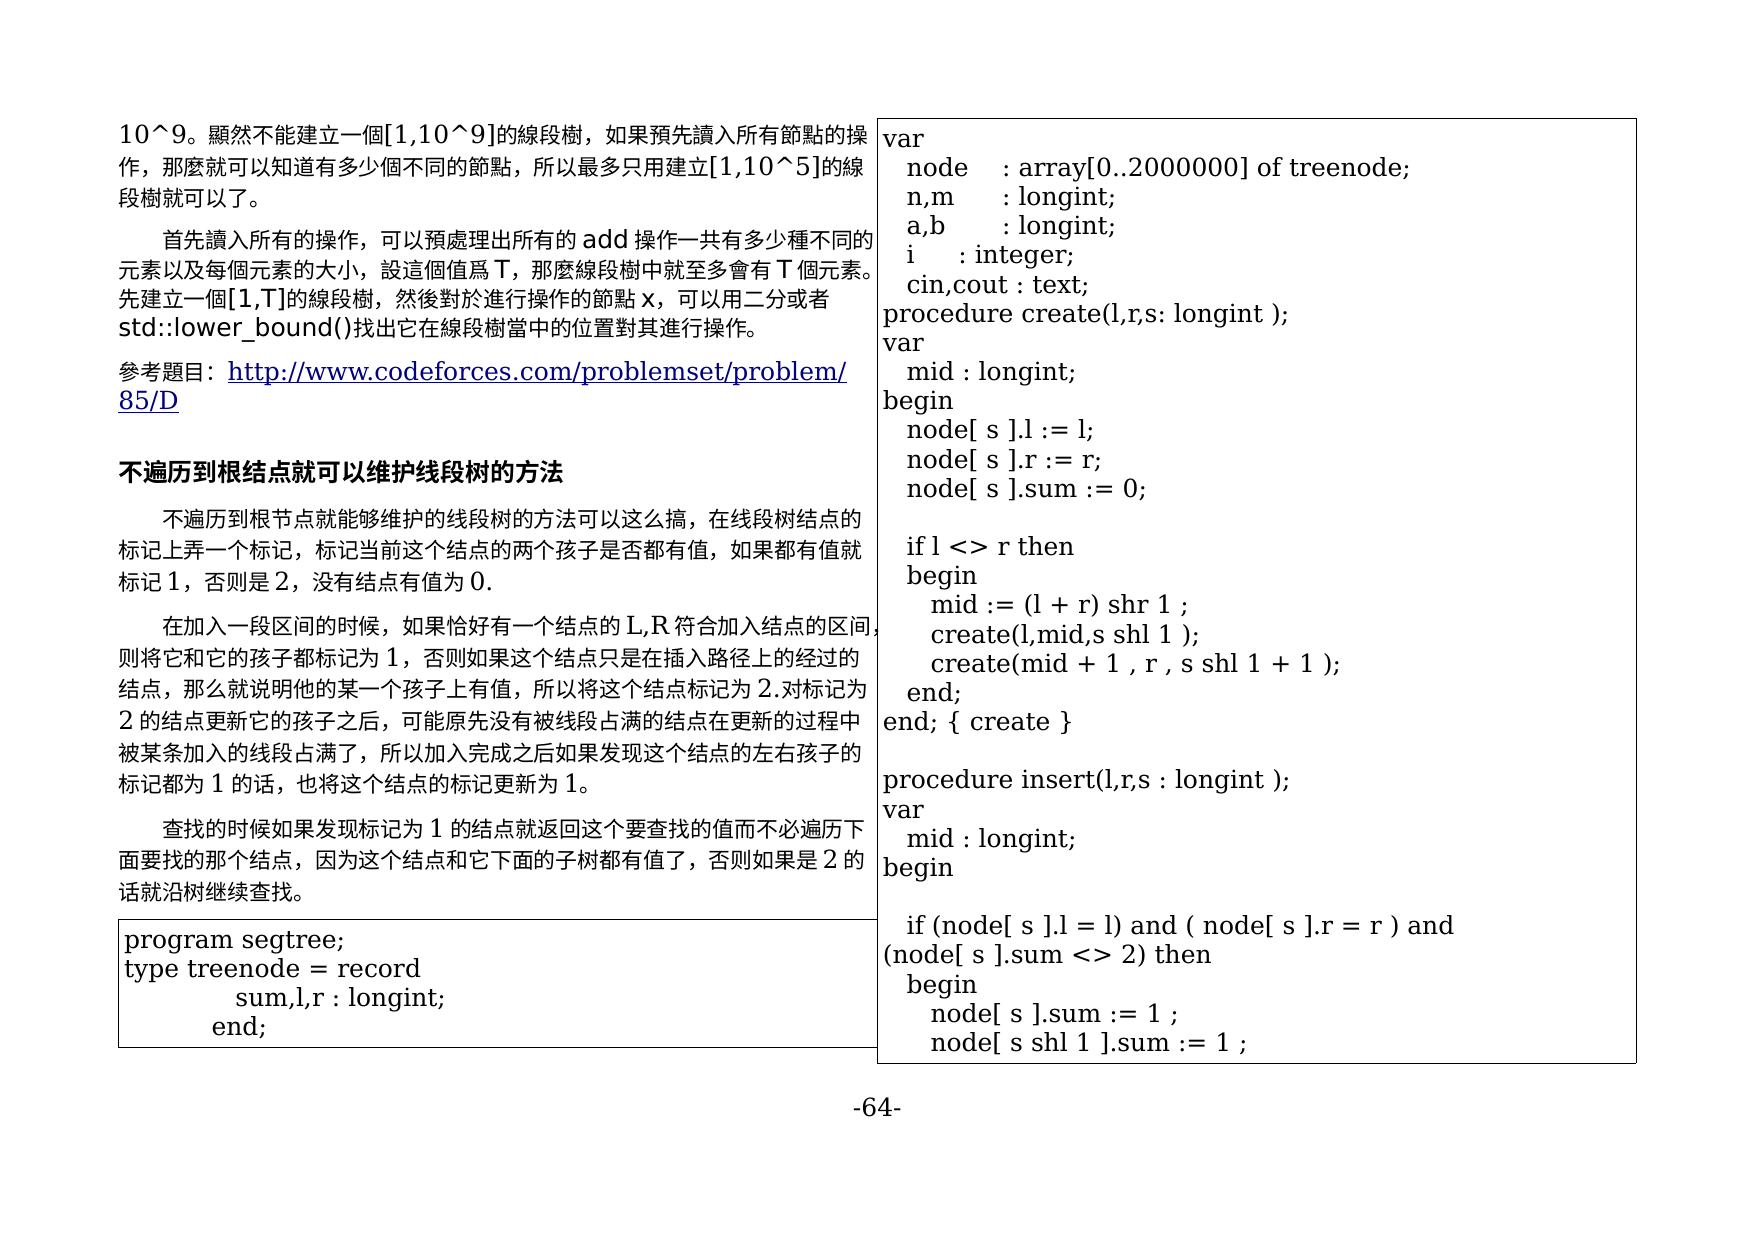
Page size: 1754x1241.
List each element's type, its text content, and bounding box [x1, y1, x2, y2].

text 不遍历到根节点就能够维护的线段树的方法可以这么搞，在线段树结点的标记上弄一个标记，标记当前这个结点的两个孩子是否都有值，如果都有值就标记1，否则是2，没有结点有值为0. [118, 502, 877, 597]
subtitle 不遍历到根结点就可以维护线段树的方法 [118, 453, 877, 489]
text 查找的时候如果发现标记为1的结点就返回这个要查找的值而不必遍历下面要找的那个结点，因为这个结点和它下面的子树都有值了，否则如果是2的话就沿树继续查找。 [118, 812, 877, 907]
text 在加入一段区间的时候，如果恰好有一个结点的L,R符合加入结点的区间，则将它和它的孩子都标记为1，否则如果这个结点只是在插入路径上的经过的结点，那么就说明他的某一个孩子上有值，所以将这个结点标记为2.对标记为2的结点更新它的孩子之后，可能原先没有被线段占满的结点在更新的过程中被某条加入的线段占满了，所以加入完成之后如果发现这个结点的左右孩子的标记都为1的话，也将这个结点的标记更新为1。 [118, 609, 877, 799]
text 10^9。顯然不能建立一個[1,10^9]的線段樹，如果預先讀入所有節點的操作，那麼就可以知道有多少個不同的節點，所以最多只用建立[1,10^5]的線段樹就可以了。 [118, 118, 877, 213]
table_header program segtree; type treenode = record sum,l,r : longint; end; var node : array[0..2000000] of treenode; n,m : longint; a,b : longint; i : integer; cin,cout : text; procedure create(l,r,s: longint ); var mid : longint; begin node[ s ].l := l; node[ s ].r := r; node[ s ].sum := 0; if l <> r then begin mid := (l + r) shr 1 ; create(l,mid,s shl 1 ); create(mid + 1 , r , s shl 1 + 1 ); end; end; { create } procedure insert(l,r,s : longint ); var mid : longint; begin if (node[ s ].l = l) and ( node[ s ].r = r ) and (node[ s ].sum <> 2) then begin node[ s ].sum := 1 ; node[ s shl 1 ].sum := 1 ; node[ s shl 1 or 1 ].sum := 1 ; end else node[ s ].sum := 2; if node[ s ].l = node[ s ].r then exit; mid := (node[ s ].l + node[ s ].r) shr 1; if mid >= r then insert( l , r , s shl 1 ) else if mid < l then insert( l , r , s shl 1 or 1 ) else begin insert( l , mid , s shl 1 ); insert( mid + 1 , r , s shl 1 or 1 ); end; if node[ s shl 1 ].sum = node[ s shl 1 or 1 ].sum then node[ s ].sum := node[ s shl 1 ].sum; end; { insert } function find(l,r,s : longint ):longint; var mid : longint; begin {writeln(l,' ',r,' ',s);} if ( node[ s ].l = l ) and ( node[ s ].r = r ) and ( node[ s ].sum <> 2 )then begin if node[ s ].sum = 1 then exit( r - l + 1 ) else exit( 0 ); end; if node[ s ].l = node[ s ].r then exit( 0 ) else begin mid := (node[ s ].l + node[ s ].r) shr 1 ; if mid >= r then exit(find( l , r , s shl 1 )) else if mid < l then exit(find( l , r , s shl 1 + 1 )) else exit(find( l , mid , s shl 1 ) + find( mid + 1 , r , s shl 1 + 1 )) end; end; begin assign(cin,'test.in'); assign(cout,'out2.ans'); reset(cin); rewrite(cout); while not eof do begin readln(n,m); create( 1 , n , 1 ); for i := 1 to m do begin readln(cin,a,b); writeln(cout,find(a,b,1)); insert(a,b,1); end; writeln(cout); end; end. [878, 119, 1636, 1063]
text 參考題目：http://www.codeforces.com/problemset/problem/85/D [118, 355, 877, 416]
text 首先讀入所有的操作，可以預處理出所有的add操作一共有多少種不同的元素以及每個元素的大小，設這個值爲T，那麼線段樹中就至多會有T個元素。先建立一個[1,T]的線段樹，然後對於進行操作的節點x，可以用二分或者std::lower_bound()找出它在線段樹當中的位置對其進行操作。 [118, 226, 877, 342]
table_header program segtree; type treenode = record sum,l,r : longint; end; var node : array[0..2000000] of treenode; n,m : longint; a,b : longint; i : integer; cin,cout : text; procedure create(l,r,s: longint ); var mid : longint; begin node[ s ].l := l; node[ s ].r := r; node[ s ].sum := 0; if l <> r then begin mid := (l + r) shr 1 ; create(l,mid,s shl 1 ); create(mid + 1 , r , s shl 1 + 1 ); end; end; { create } procedure insert(l,r,s : longint ); var mid : longint; begin if (node[ s ].l = l) and ( node[ s ].r = r ) and (node[ s ].sum <> 2) then begin node[ s ].sum := 1 ; node[ s shl 1 ].sum := 1 ; node[ s shl 1 or 1 ].sum := 1 ; end else node[ s ].sum := 2; if node[ s ].l = node[ s ].r then exit; mid := (node[ s ].l + node[ s ].r) shr 1; if mid >= r then insert( l , r , s shl 1 ) else if mid < l then insert( l , r , s shl 1 or 1 ) else begin insert( l , mid , s shl 1 ); insert( mid + 1 , r , s shl 1 or 1 ); end; if node[ s shl 1 ].sum = node[ s shl 1 or 1 ].sum then node[ s ].sum := node[ s shl 1 ].sum; end; { insert } function find(l,r,s : longint ):longint; var mid : longint; begin {writeln(l,' ',r,' ',s);} if ( node[ s ].l = l ) and ( node[ s ].r = r ) and ( node[ s ].sum <> 2 )then begin if node[ s ].sum = 1 then exit( r - l + 1 ) else exit( 0 ); end; if node[ s ].l = node[ s ].r then exit( 0 ) else begin mid := (node[ s ].l + node[ s ].r) shr 1 ; if mid >= r then exit(find( l , r , s shl 1 )) else if mid < l then exit(find( l , r , s shl 1 + 1 )) else exit(find( l , mid , s shl 1 ) + find( mid + 1 , r , s shl 1 + 1 )) end; end; begin assign(cin,'test.in'); assign(cout,'out2.ans'); reset(cin); rewrite(cout); while not eof do begin readln(n,m); create( 1 , n , 1 ); for i := 1 to m do begin readln(cin,a,b); writeln(cout,find(a,b,1)); insert(a,b,1); end; writeln(cout); end; end. [119, 920, 877, 1047]
